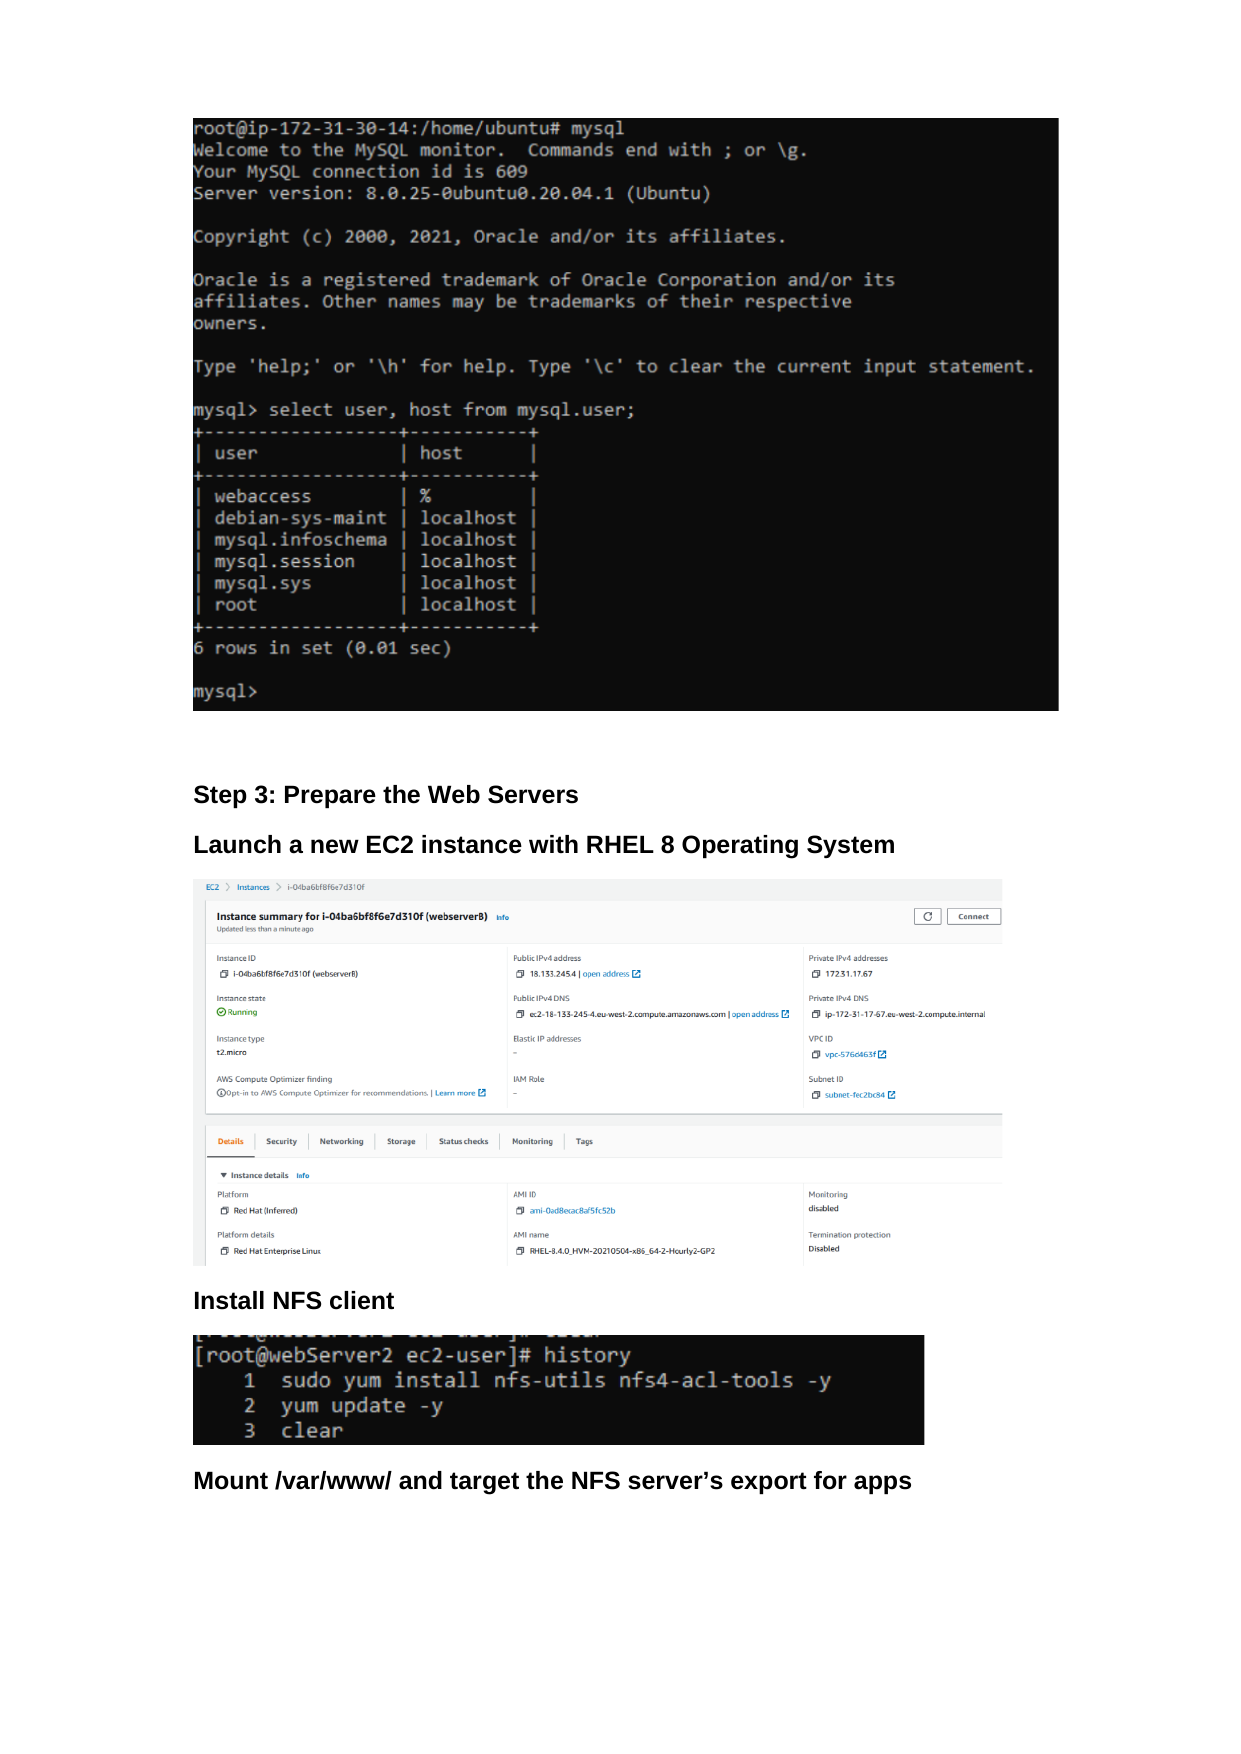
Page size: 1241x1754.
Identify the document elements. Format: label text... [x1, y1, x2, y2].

text Install NFS client [193, 1286, 1122, 1315]
text Step 3: Prepare the Web Servers [193, 780, 1122, 809]
text Launch a new EC2 instance with RHEL 8 Operating System [193, 829, 1122, 858]
text Mount /var/www/ and target the NFS server’s export for apps [193, 1466, 1122, 1494]
